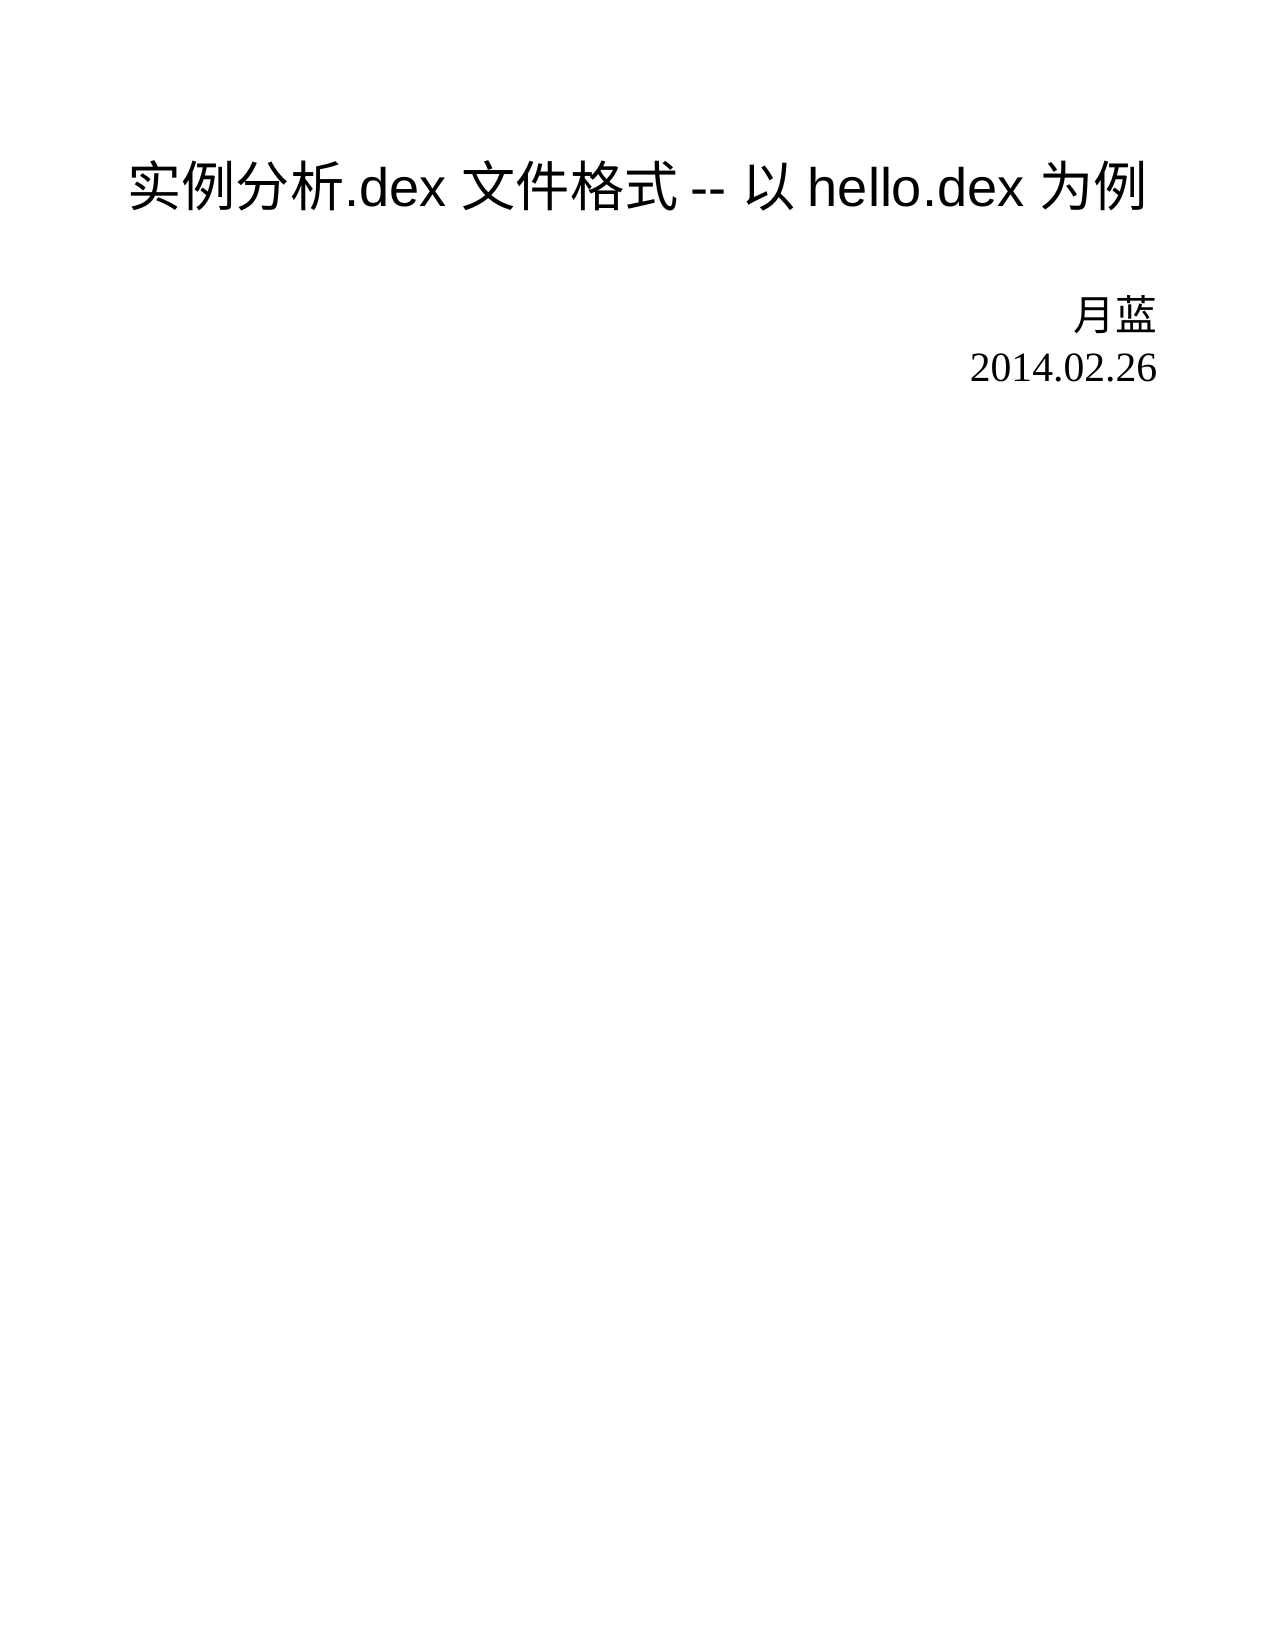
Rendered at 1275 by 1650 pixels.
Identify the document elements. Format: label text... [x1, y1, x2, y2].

text 月蓝 [118, 282, 1157, 342]
subtitle 实例分析.dex 文件格式 -- 以 hello.dex 为例 [118, 143, 1157, 222]
text 2014.02.26 [118, 342, 1157, 390]
